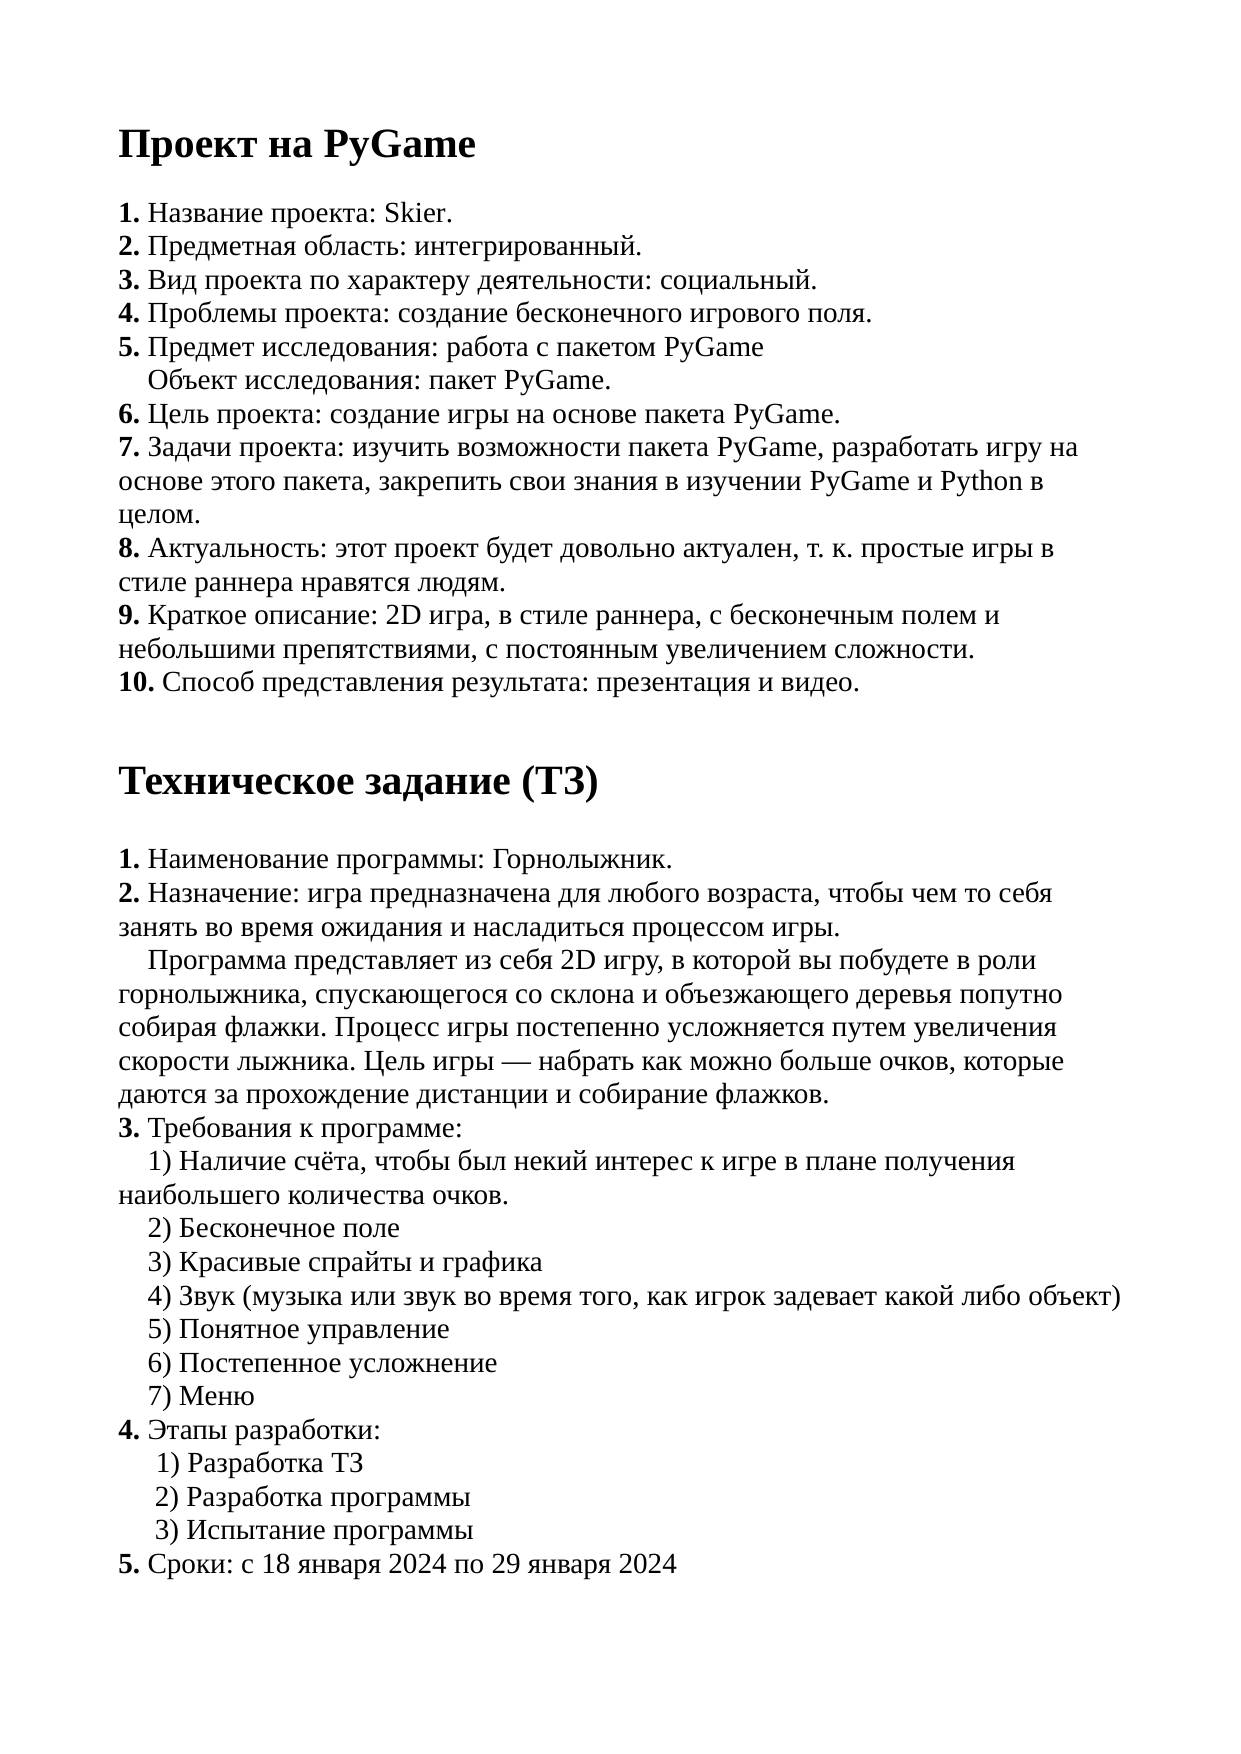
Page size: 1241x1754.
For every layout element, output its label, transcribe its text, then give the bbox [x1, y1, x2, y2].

text 5) Понятное управление [118, 1311, 1122, 1345]
text 4) Звук (музыка или звук во время того, как игрок задевает какой либо объект) [118, 1278, 1122, 1311]
text 1) Разработка ТЗ [118, 1445, 1122, 1479]
text 7) Меню [118, 1378, 1122, 1412]
text 2. Назначение: игра предназначена для любого возраста, чтобы чем то себя занять во время ожидания и насладиться процессом игры. [118, 875, 1122, 942]
text 4. Проблемы проекта: создание бесконечного игрового поля. [118, 295, 1122, 329]
text 9. Краткое описание: 2D игра, в стиле раннера, с бесконечным полем и небольшими препятствиями, с постоянным увеличением сложности. [118, 597, 1122, 664]
text Проект на PyGame [118, 118, 1122, 166]
text 3. Требования к программе: [118, 1110, 1122, 1143]
text 2. Предметная область: интегрированный. [118, 228, 1122, 262]
text 1. Наименование программы: Горнолыжник. [118, 842, 1122, 875]
text 4. Этапы разработки: [118, 1412, 1122, 1445]
text 3) Красивые спрайты и графика [118, 1244, 1122, 1278]
text 2) Бесконечное поле [118, 1211, 1122, 1244]
text 8. Актуальность: этот проект будет довольно актуален, т. к. простые игры в стиле раннера нравятся людям. [118, 530, 1122, 597]
text 5. Предмет исследования: работа с пакетом PyGame [118, 329, 1122, 362]
text 7. Задачи проекта: изучить возможности пакета PyGame, разработать игру на основе этого пакета, закрепить свои знания в изучении PyGame и Python в целом. [118, 429, 1122, 530]
text 10. Способ представления результата: презентация и видео. [118, 664, 1122, 698]
text 1) Наличие счёта, чтобы был некий интерес к игре в плане получения наибольшего количества очков. [118, 1143, 1122, 1211]
text 5. Сроки: с 18 января 2024 по 29 января 2024 [118, 1546, 1122, 1579]
text 2) Разработка программы [118, 1479, 1122, 1512]
text Техническое задание (ТЗ) [118, 755, 1122, 803]
text 1. Название проекта: Skier. [118, 195, 1122, 228]
text Объект исследования: пакет PyGame. [118, 362, 1122, 396]
text 3. Вид проекта по характеру деятельности: социальный. [118, 262, 1122, 295]
text 6. Цель проекта: создание игры на основе пакета PyGame. [118, 396, 1122, 429]
text Программа представляет из себя 2D игру, в которой вы побудете в роли горнолыжника, спускающегося со склона и объезжающего деревья попутно собирая флажки. Процесс игры постепенно усложняется путем увеличения скорости лыжника. Цель игры — набрать как можно больше очков, которые даются за прохождение дистанции и собирание флажков. [118, 942, 1122, 1110]
text 3) Испытание программы [118, 1512, 1122, 1546]
text 6) Постепенное усложнение [118, 1345, 1122, 1378]
